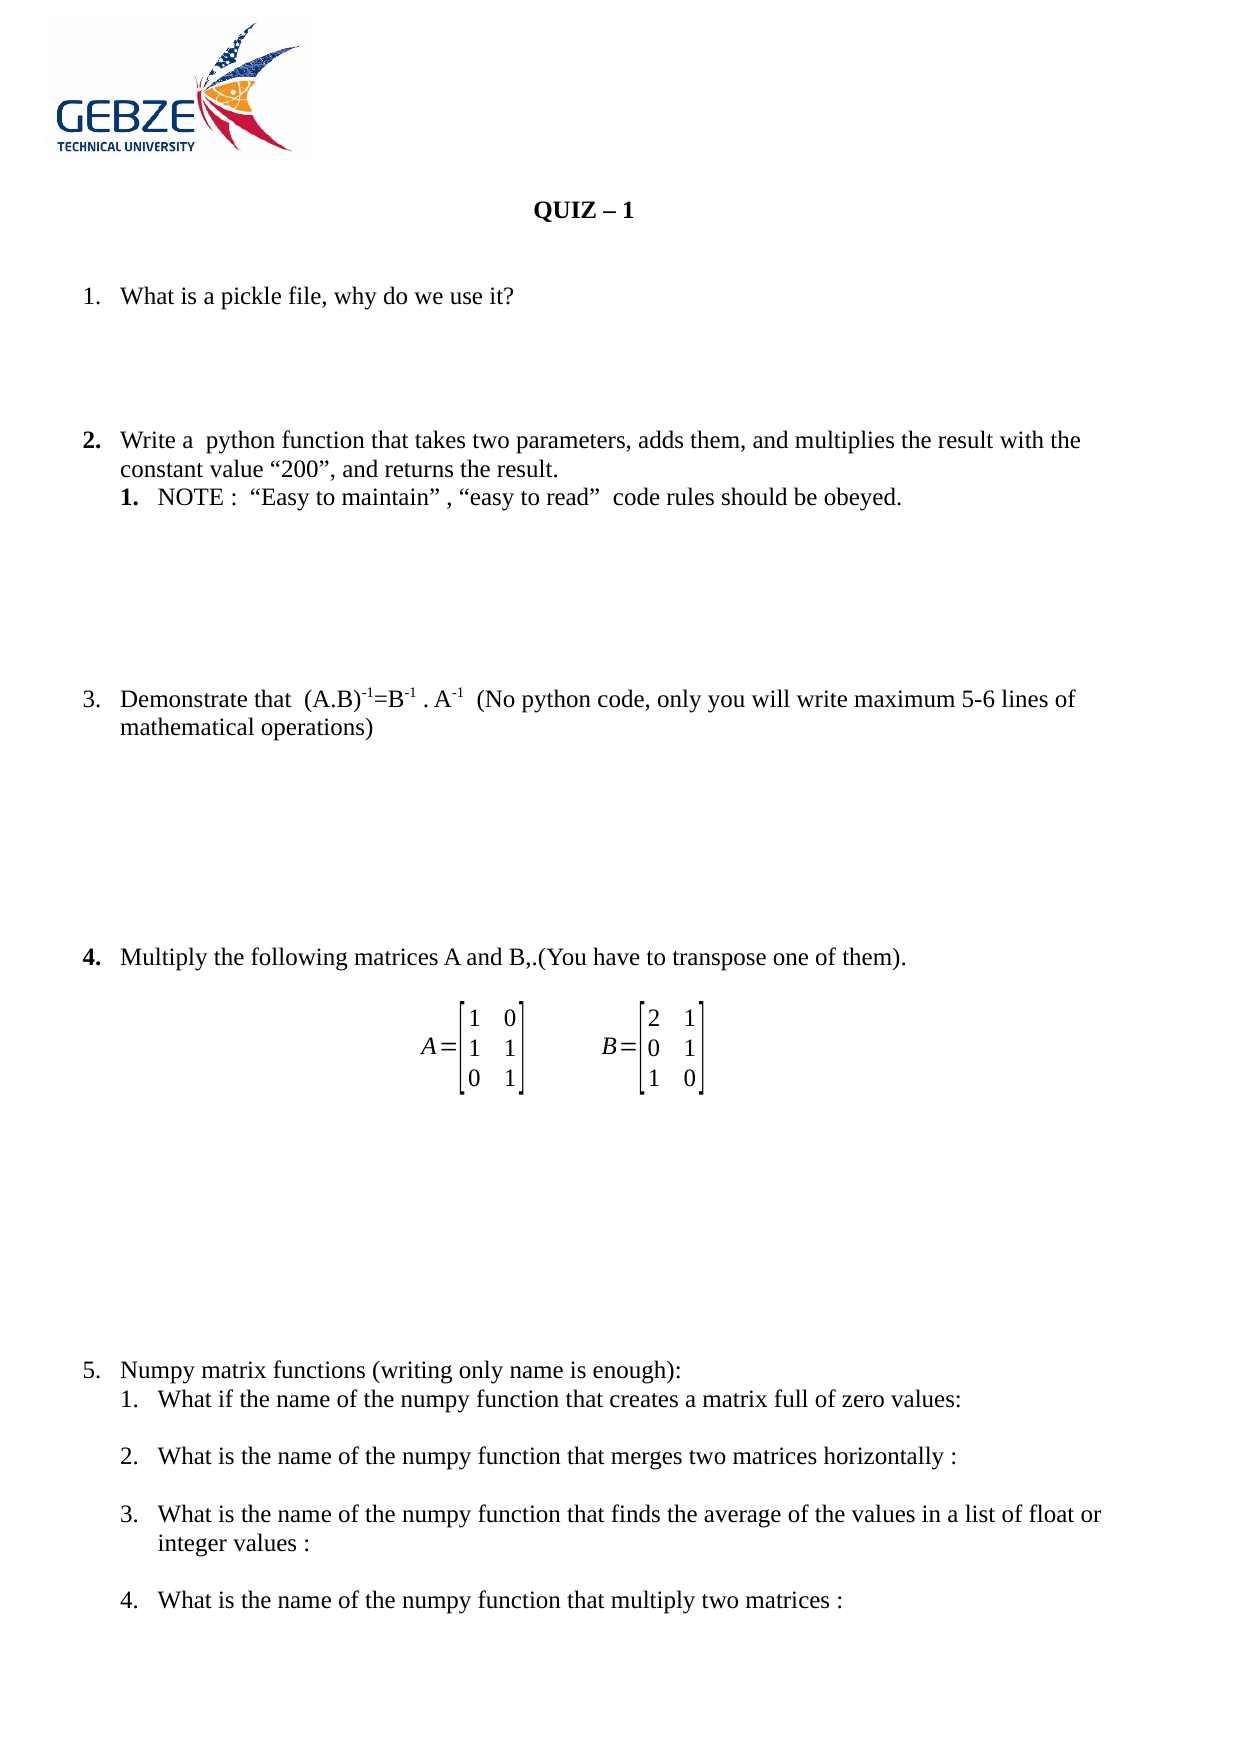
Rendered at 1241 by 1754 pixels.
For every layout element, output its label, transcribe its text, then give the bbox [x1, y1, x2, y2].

list What is the name of the numpy function that multiply two matrices : [120, 1585, 1122, 1614]
list What is the name of the numpy function that finds the average of the values in a list of float or integer values : [120, 1499, 1122, 1556]
list What is a pickle file, why do we use it? [82, 281, 1122, 310]
text QUIZ – 1 [45, 195, 1122, 224]
list What if the name of the numpy function that creates a matrix full of zero values: [120, 1384, 1122, 1413]
list Multiply the following matrices A and B,.(You have to transpose one of them). [82, 942, 1122, 971]
list Numpy matrix functions (writing only name is enough): [82, 1355, 1122, 1384]
list What is the name of the numpy function that merges two matrices horizontally : [120, 1441, 1122, 1470]
picture [45, 15, 311, 159]
list Write a python function that takes two parameters, adds them, and multiplies the result with the constant value “200”, and returns the result. [82, 425, 1122, 482]
list Demonstrate that (A.B)-1=B-1 . A-1 (No python code, only you will write maximum 5-6 lines of mathematical operations) [82, 684, 1122, 741]
list NOTE : “Easy to maintain” , “easy to read” code rules should be obeyed. [120, 482, 1122, 511]
